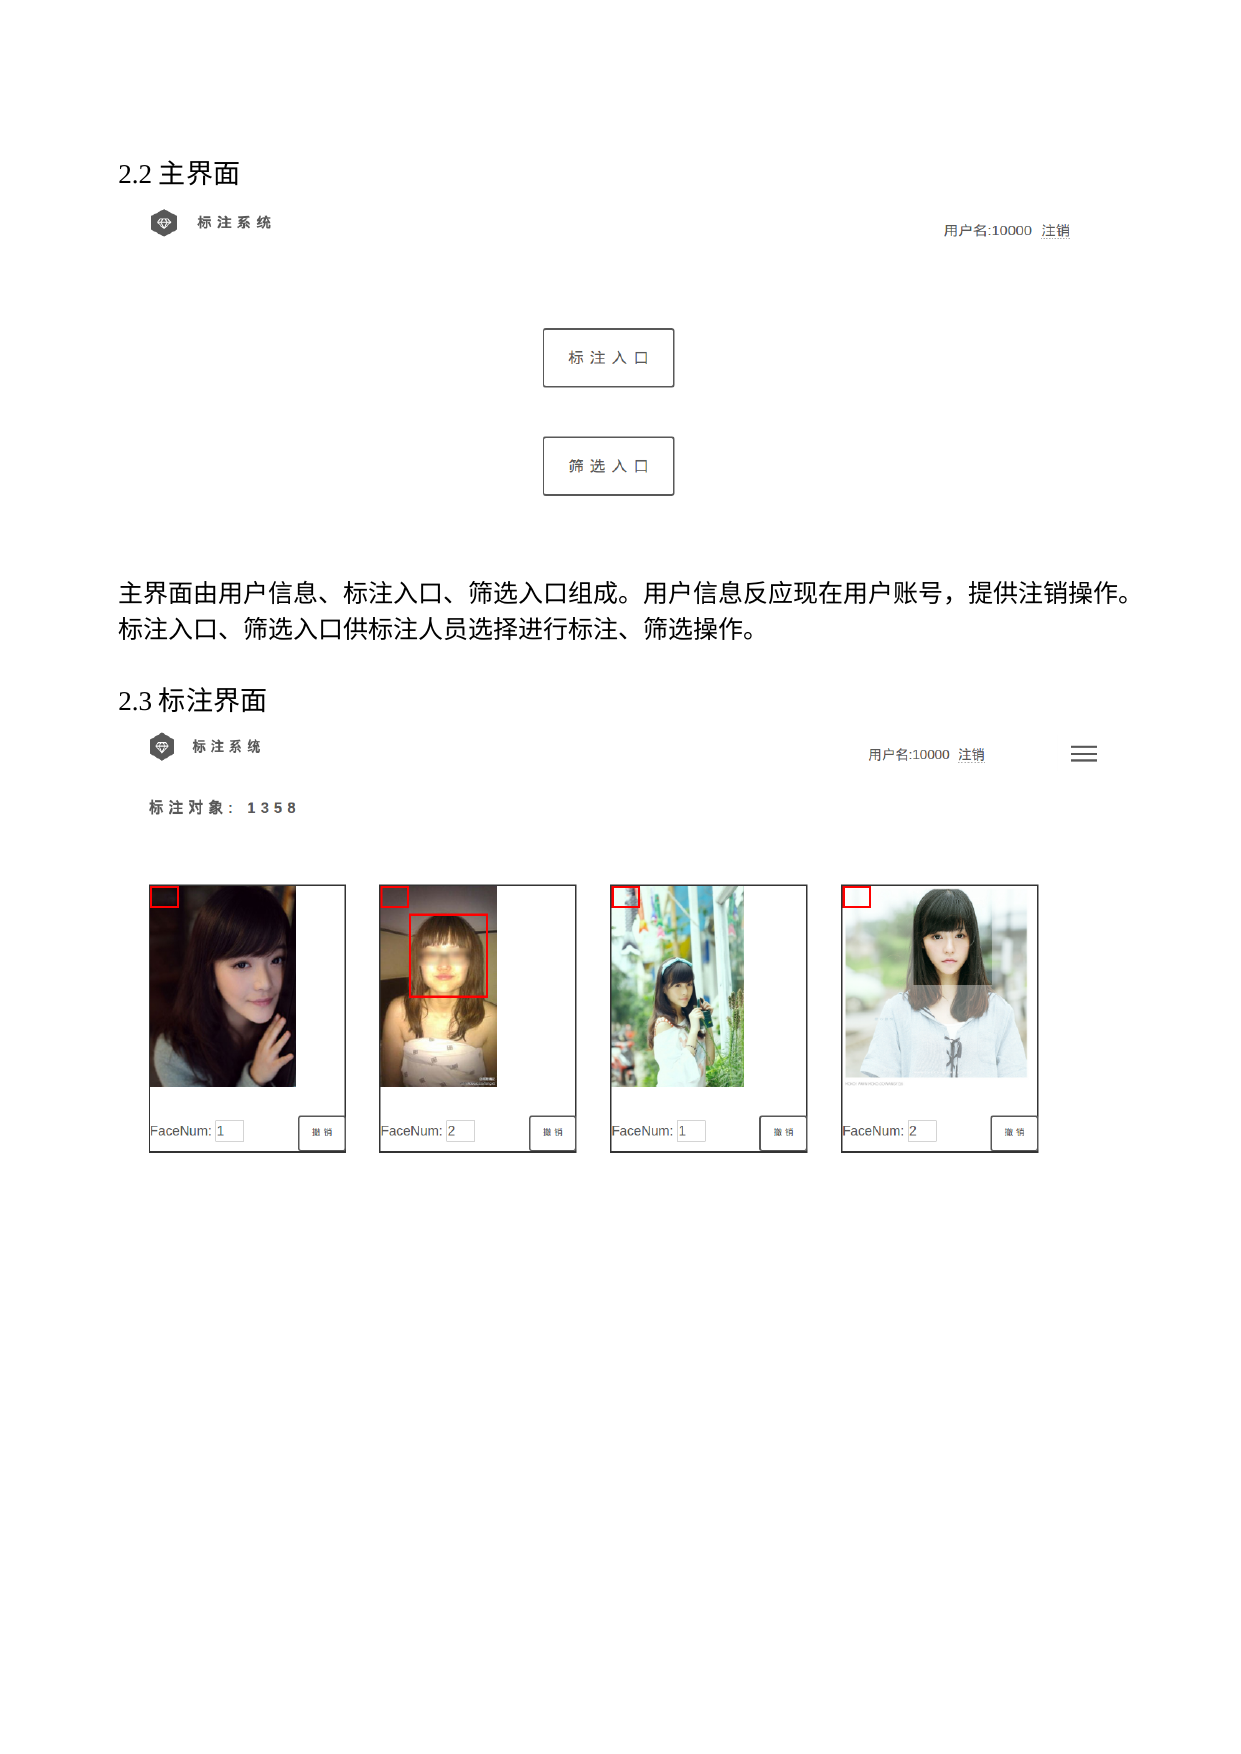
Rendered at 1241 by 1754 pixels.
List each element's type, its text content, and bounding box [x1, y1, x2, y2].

text 2.2 主界面 [118, 152, 1122, 191]
text 2.3 标注界面 [118, 679, 1122, 718]
picture [134, 718, 1107, 1156]
text 主界面由用户信息、标注入口、筛选入口组成。用户信息反应现在用户账号，提供注销操作。标注入口、筛选入口供标注人员选择进行标注、筛选操作。 [118, 191, 1122, 646]
picture [129, 191, 1111, 574]
